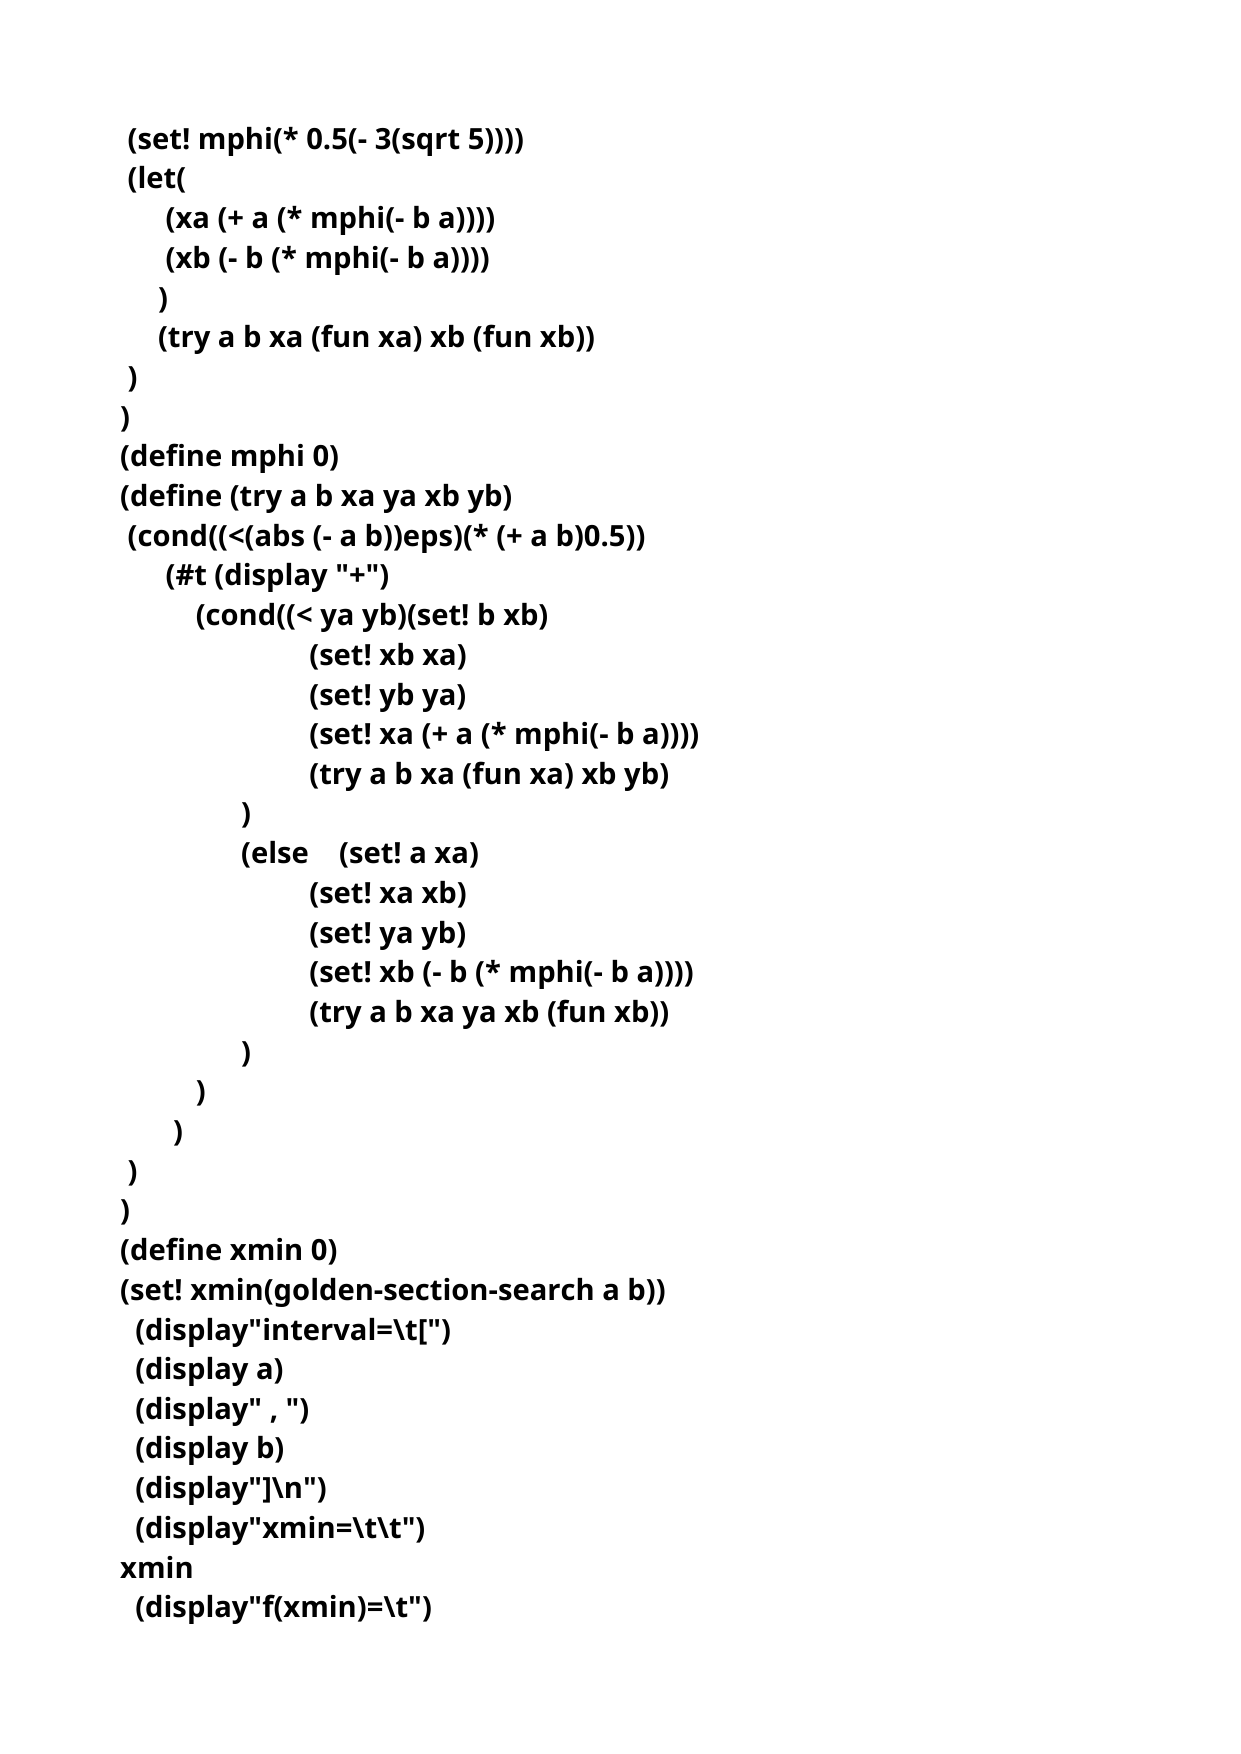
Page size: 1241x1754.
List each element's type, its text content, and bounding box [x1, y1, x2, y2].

text (set! xa (+ a (* mphi(- b a)))) [120, 713, 1120, 753]
text (display b) [120, 1428, 1120, 1467]
text (display"f(xmin)=\t") [120, 1587, 1120, 1626]
text (set! ya yb) [120, 912, 1120, 952]
text (set! xb xa) [120, 634, 1120, 674]
text (xb (- b (* mphi(- b a)))) [120, 237, 1120, 277]
text (display"interval=\t[") [120, 1309, 1120, 1348]
text (try a b xa ya xb (fun xb)) [120, 991, 1120, 1031]
text ) [120, 793, 1120, 832]
text (display a) [120, 1348, 1120, 1388]
text (display"xmin=\t\t") [120, 1507, 1120, 1547]
text (display"]\n") [120, 1467, 1120, 1507]
text (try a b xa (fun xa) xb yb) [120, 753, 1120, 793]
text (set! xb (- b (* mphi(- b a)))) [120, 952, 1120, 991]
text ) [120, 1150, 1120, 1190]
text (cond((< ya yb)(set! b xb) [120, 594, 1120, 634]
text (set! mphi(* 0.5(- 3(sqrt 5)))) [120, 118, 1120, 158]
text (else (set! a xa) [120, 832, 1120, 872]
text (try a b xa (fun xa) xb (fun xb)) [120, 317, 1120, 356]
text ) [120, 1031, 1120, 1071]
text (cond((<(abs (- a b))eps)(* (+ a b)0.5)) [120, 515, 1120, 555]
text ) [120, 1110, 1120, 1150]
text ) [120, 396, 1120, 436]
text ) [120, 1190, 1120, 1229]
text (set! xa xb) [120, 872, 1120, 912]
text (xa (+ a (* mphi(- b a)))) [120, 197, 1120, 237]
text (let( [120, 158, 1120, 197]
text ) [120, 277, 1120, 317]
text (set! yb ya) [120, 674, 1120, 713]
text (define (try a b xa ya xb yb) [120, 475, 1120, 515]
text (set! xmin(golden-section-search a b)) [120, 1269, 1120, 1309]
text (display" , ") [120, 1388, 1120, 1428]
text (#t (display "+") [120, 555, 1120, 594]
text ) [120, 1071, 1120, 1110]
text (define xmin 0) [120, 1229, 1120, 1269]
text xmin [120, 1547, 1120, 1587]
text (define mphi 0) [120, 436, 1120, 475]
text ) [120, 356, 1120, 396]
